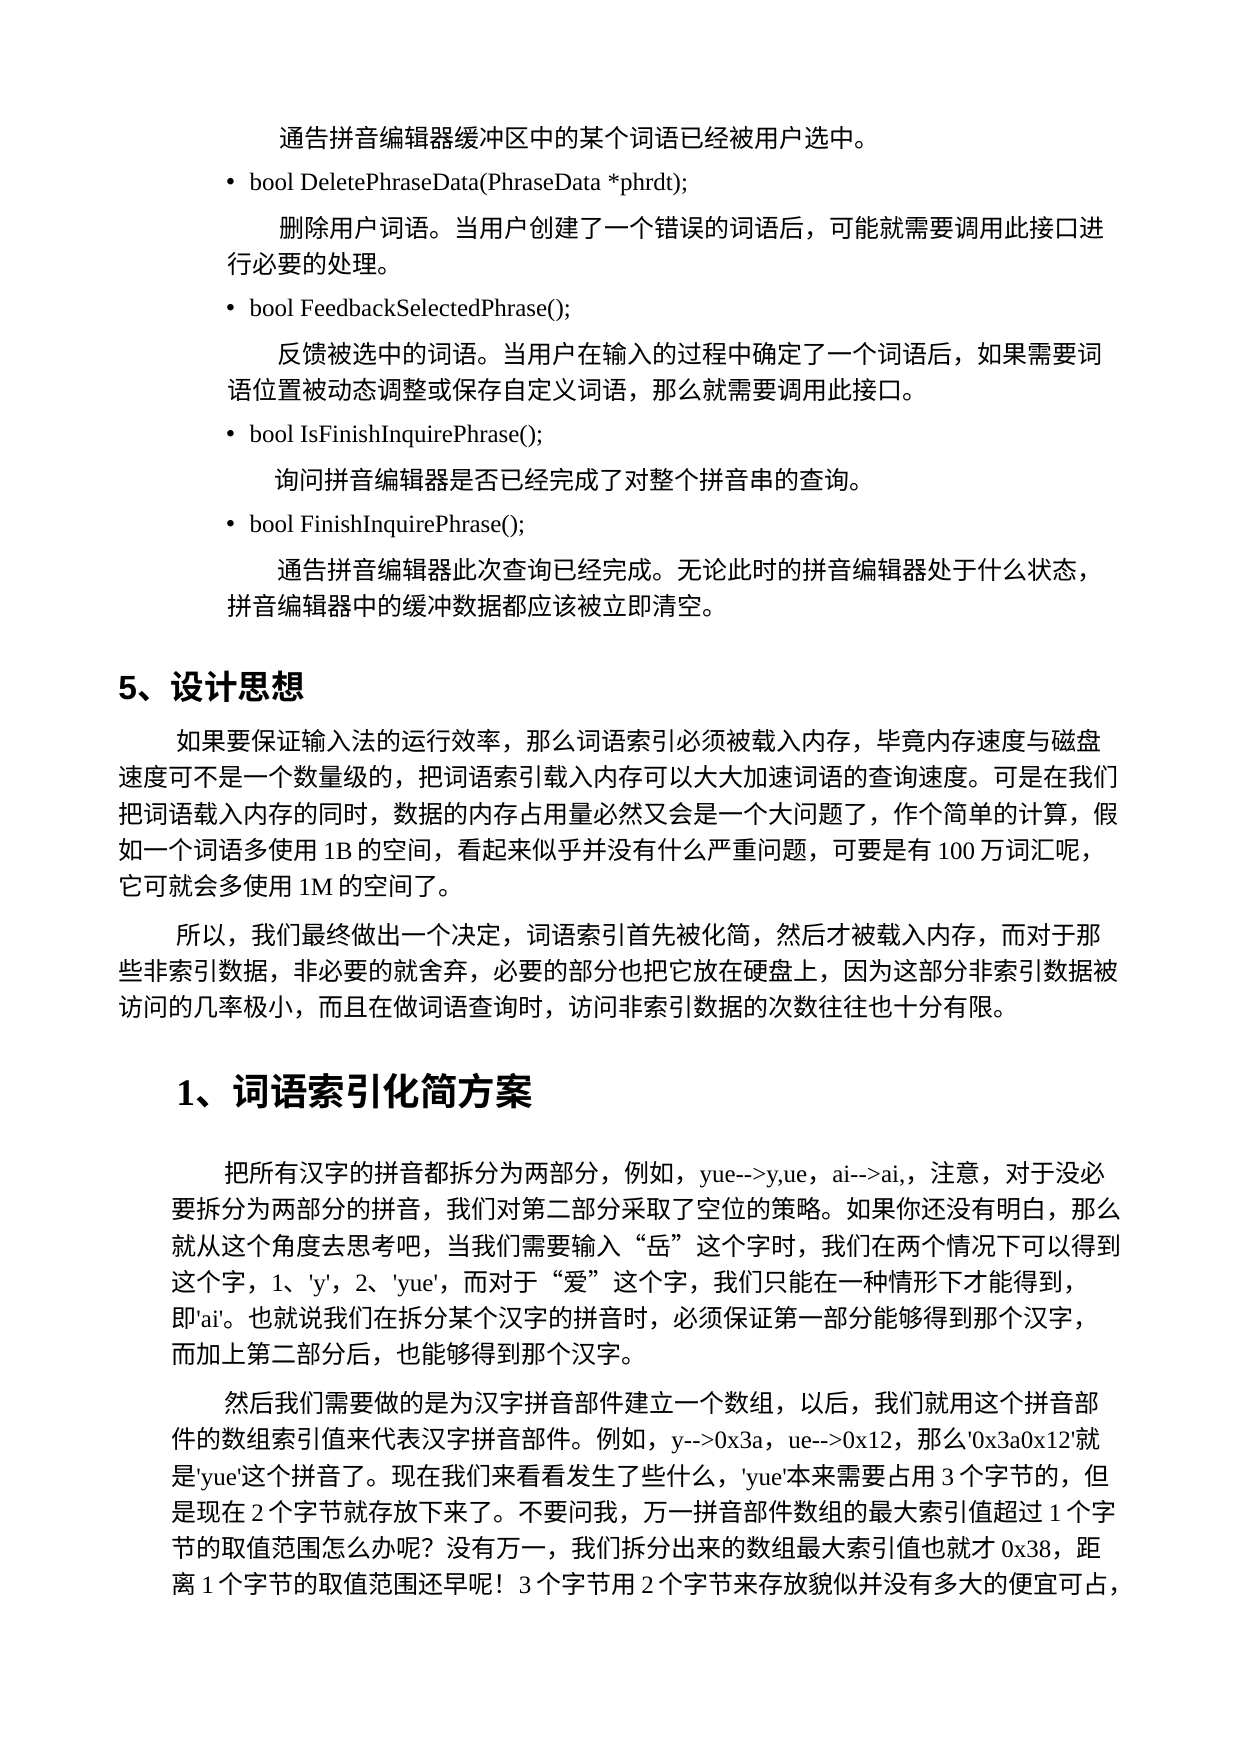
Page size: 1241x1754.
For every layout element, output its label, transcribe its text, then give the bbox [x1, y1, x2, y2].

text 询问拼音编辑器是否已经完成了对整个拼音串的查询。 [227, 461, 1122, 497]
text 然后我们需要做的是为汉字拼音部件建立一个数组，以后，我们就用这个拼音部件的数组索引值来代表汉字拼音部件。例如，y-->0x3a，ue-->0x12，那么'0x3a0x12'就是'yue'这个拼音了。现在我们来看看发生了些什么，'yue'本来需要占用3个字节的，但是现在2个字节就存放下来了。不要问我，万一拼音部件数组的最大索引值超过1个字节的取值范围怎么办呢？没有万一，我们拆分出来的数组最大索引值也就才0x38，距离1个字节的取值范围还早呢！3个字节用2个字节来存放貌似并没有多大的便宜可占，而且还把事情弄复杂了，可是我们再看看'zhuang'这个拼音呢，这可就是6-->2的压缩了，值得了吧！更重要的是，当我们拿到'y'的索引值了后，我们只做一个简单的数值比较就能够知道，'岳'这个字应该被返回，如果不采用这种方案，给你一个'y'字母，要能够知道'岳'这个字应该被返回还有这么简单吗？ [171, 1383, 1122, 1601]
text 反馈被选中的词语。当用户在输入的过程中确定了一个词语后，如果需要词语位置被动态调整或保存自定义词语，那么就需要调用此接口。 [227, 334, 1122, 407]
list bool DeletePhraseData(PhraseData *phrdt); [118, 167, 1122, 196]
text 如果要保证输入法的运行效率，那么词语索引必须被载入内存，毕竟内存速度与磁盘速度可不是一个数量级的，把词语索引载入内存可以大大加速词语的查询速度。可是在我们把词语载入内存的同时，数据的内存占用量必然又会是一个大问题了，作个简单的计算，假如一个词语多使用1B的空间，看起来似乎并没有什么严重问题，可要是有100万词汇呢，它可就会多使用1M的空间了。 [118, 722, 1122, 903]
text 通告拼音编辑器缓冲区中的某个词语已经被用户选中。 [224, 118, 1122, 154]
text 所以，我们最终做出一个决定，词语索引首先被化简，然后才被载入内存，而对于那些非索引数据，非必要的就舍弃，必要的部分也把它放在硬盘上，因为这部分非索引数据被访问的几率极小，而且在做词语查询时，访问非索引数据的次数往往也十分有限。 [118, 915, 1122, 1024]
text 删除用户词语。当用户创建了一个错误的词语后，可能就需要调用此接口进行必要的处理。 [227, 208, 1122, 281]
list bool FinishInquirePhrase(); [118, 509, 1122, 538]
list bool FeedbackSelectedPhrase(); [118, 293, 1122, 322]
subtitle 1、词语索引化简方案 [176, 1062, 1122, 1116]
subtitle 5、设计思想 [118, 661, 1122, 709]
text 通告拼音编辑器此次查询已经完成。无论此时的拼音编辑器处于什么状态，拼音编辑器中的缓冲数据都应该被立即清空。 [227, 551, 1122, 623]
list bool IsFinishInquirePhrase(); [118, 419, 1122, 448]
subtitle 把所有汉字的拼音都拆分为两部分，例如，yue-->y,ue，ai-->ai,，注意，对于没必要拆分为两部分的拼音，我们对第二部分采取了空位的策略。如果你还没有明白，那么就从这个角度去思考吧，当我们需要输入“岳”这个字时，我们在两个情况下可以得到这个字，1、'y'，2、'yue'，而对于“爱”这个字，我们只能在一种情形下才能得到，即'ai'。也就说我们在拆分某个汉字的拼音时，必须保证第一部分能够得到那个汉字，而加上第二部分后，也能够得到那个汉字。 [171, 1153, 1122, 1371]
